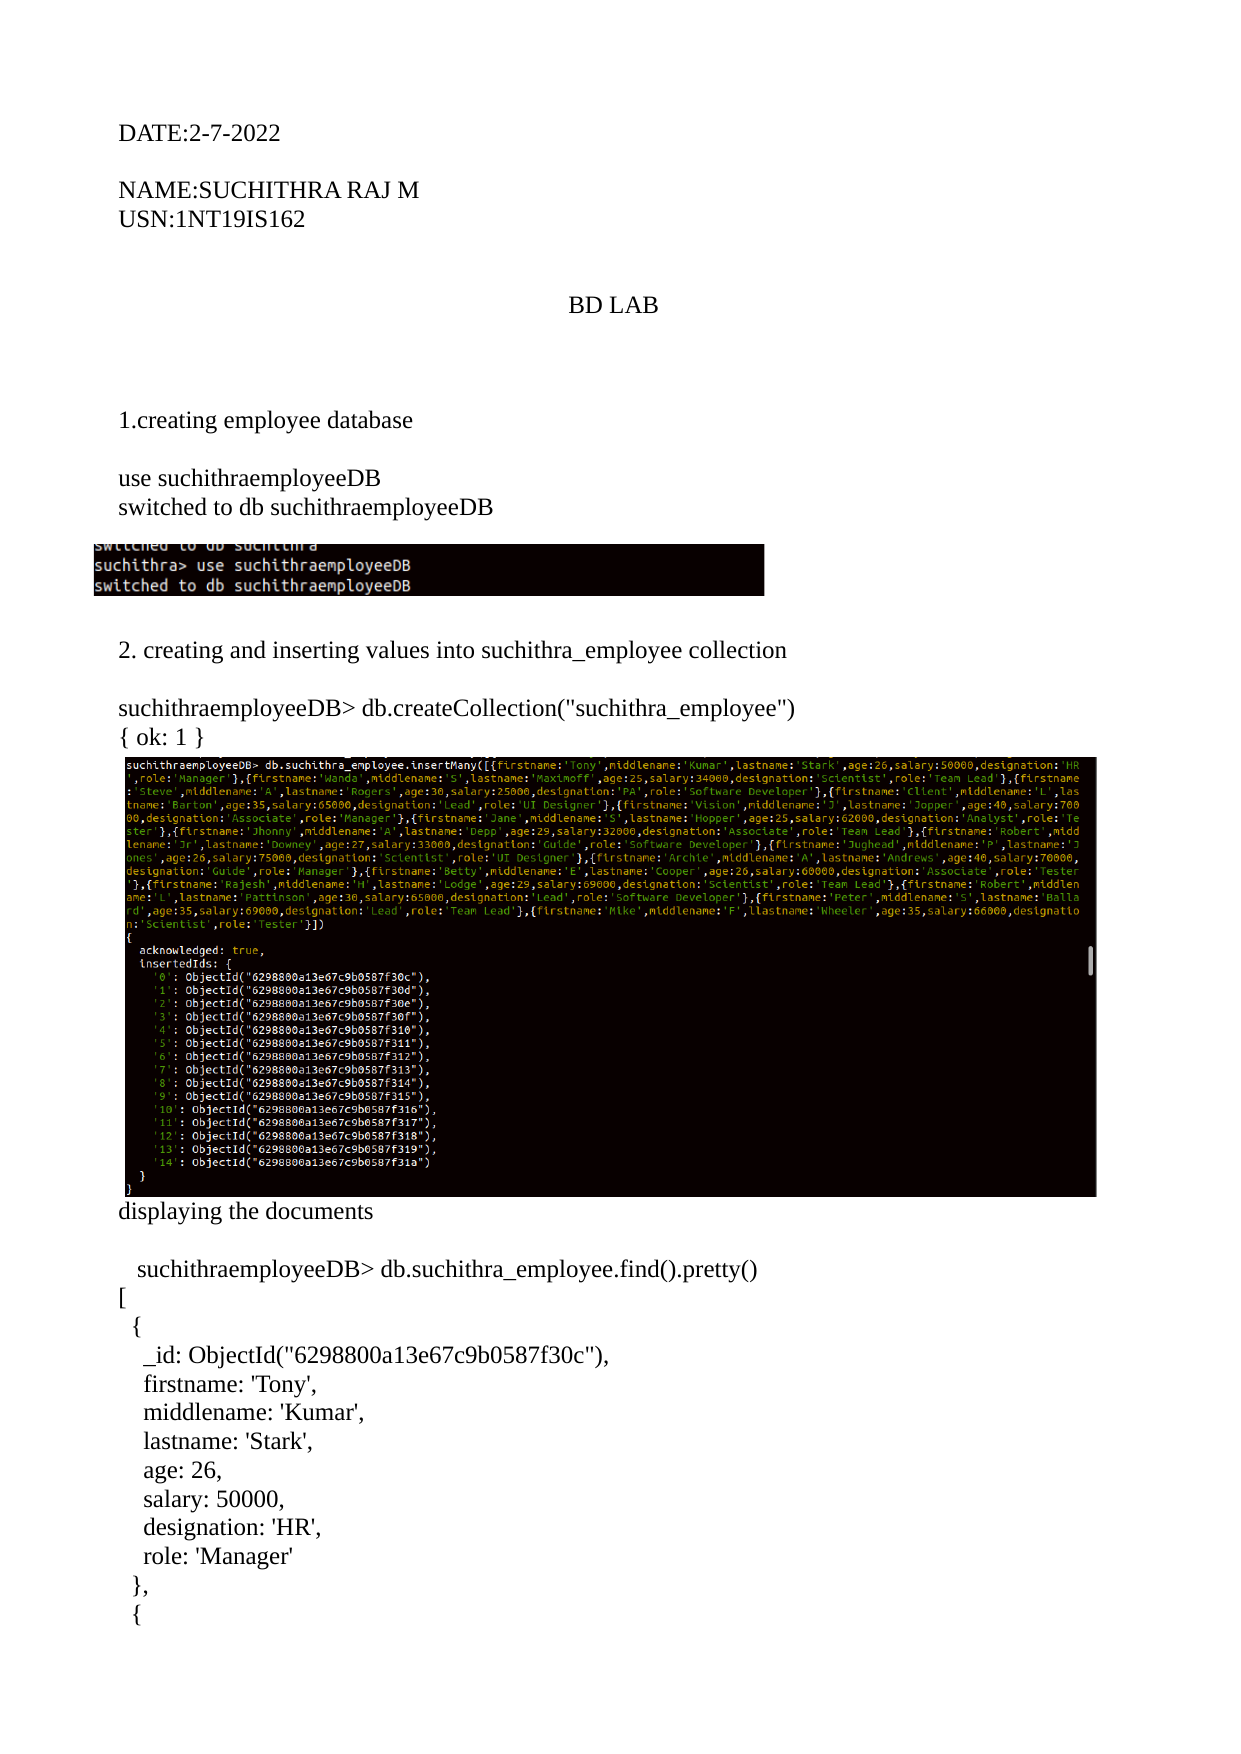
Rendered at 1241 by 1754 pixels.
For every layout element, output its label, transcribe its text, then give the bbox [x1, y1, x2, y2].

text }, [118, 1570, 1122, 1599]
text use suchithraemployeeDB [118, 463, 1122, 492]
text DATE:2-7-2022 [118, 118, 1122, 147]
text { [118, 1599, 1122, 1627]
text lastname: 'Stark', [118, 1426, 1122, 1455]
text switched to db suchithraemployeeDB [118, 492, 1122, 521]
text BD LAB [118, 291, 1122, 319]
text salary: 50000, [118, 1484, 1122, 1512]
text suchithraemployeeDB> db.suchithra_employee.find().pretty() [118, 1254, 1122, 1282]
text 2. creating and inserting values into suchithra_employee collection [118, 636, 1122, 664]
text USN:1NT19IS162 [118, 204, 1122, 233]
text role: 'Manager' [118, 1541, 1122, 1570]
text middlename: 'Kumar', [118, 1397, 1122, 1426]
text age: 26, [118, 1455, 1122, 1484]
text designation: 'HR', [118, 1512, 1122, 1541]
text { [118, 1311, 1122, 1340]
text suchithraemployeeDB> db.createCollection("suchithra_employee") [118, 693, 1122, 722]
text [ [118, 1282, 1122, 1311]
text { ok: 1 } [118, 722, 1122, 751]
text firstname: 'Tony', [118, 1369, 1122, 1397]
text NAME:SUCHITHRA RAJ M [118, 176, 1122, 204]
text _id: ObjectId("6298800a13e67c9b0587f30c"), [118, 1340, 1122, 1369]
text 1.creating employee database [118, 406, 1122, 434]
text displaying the documents [118, 779, 1122, 1225]
